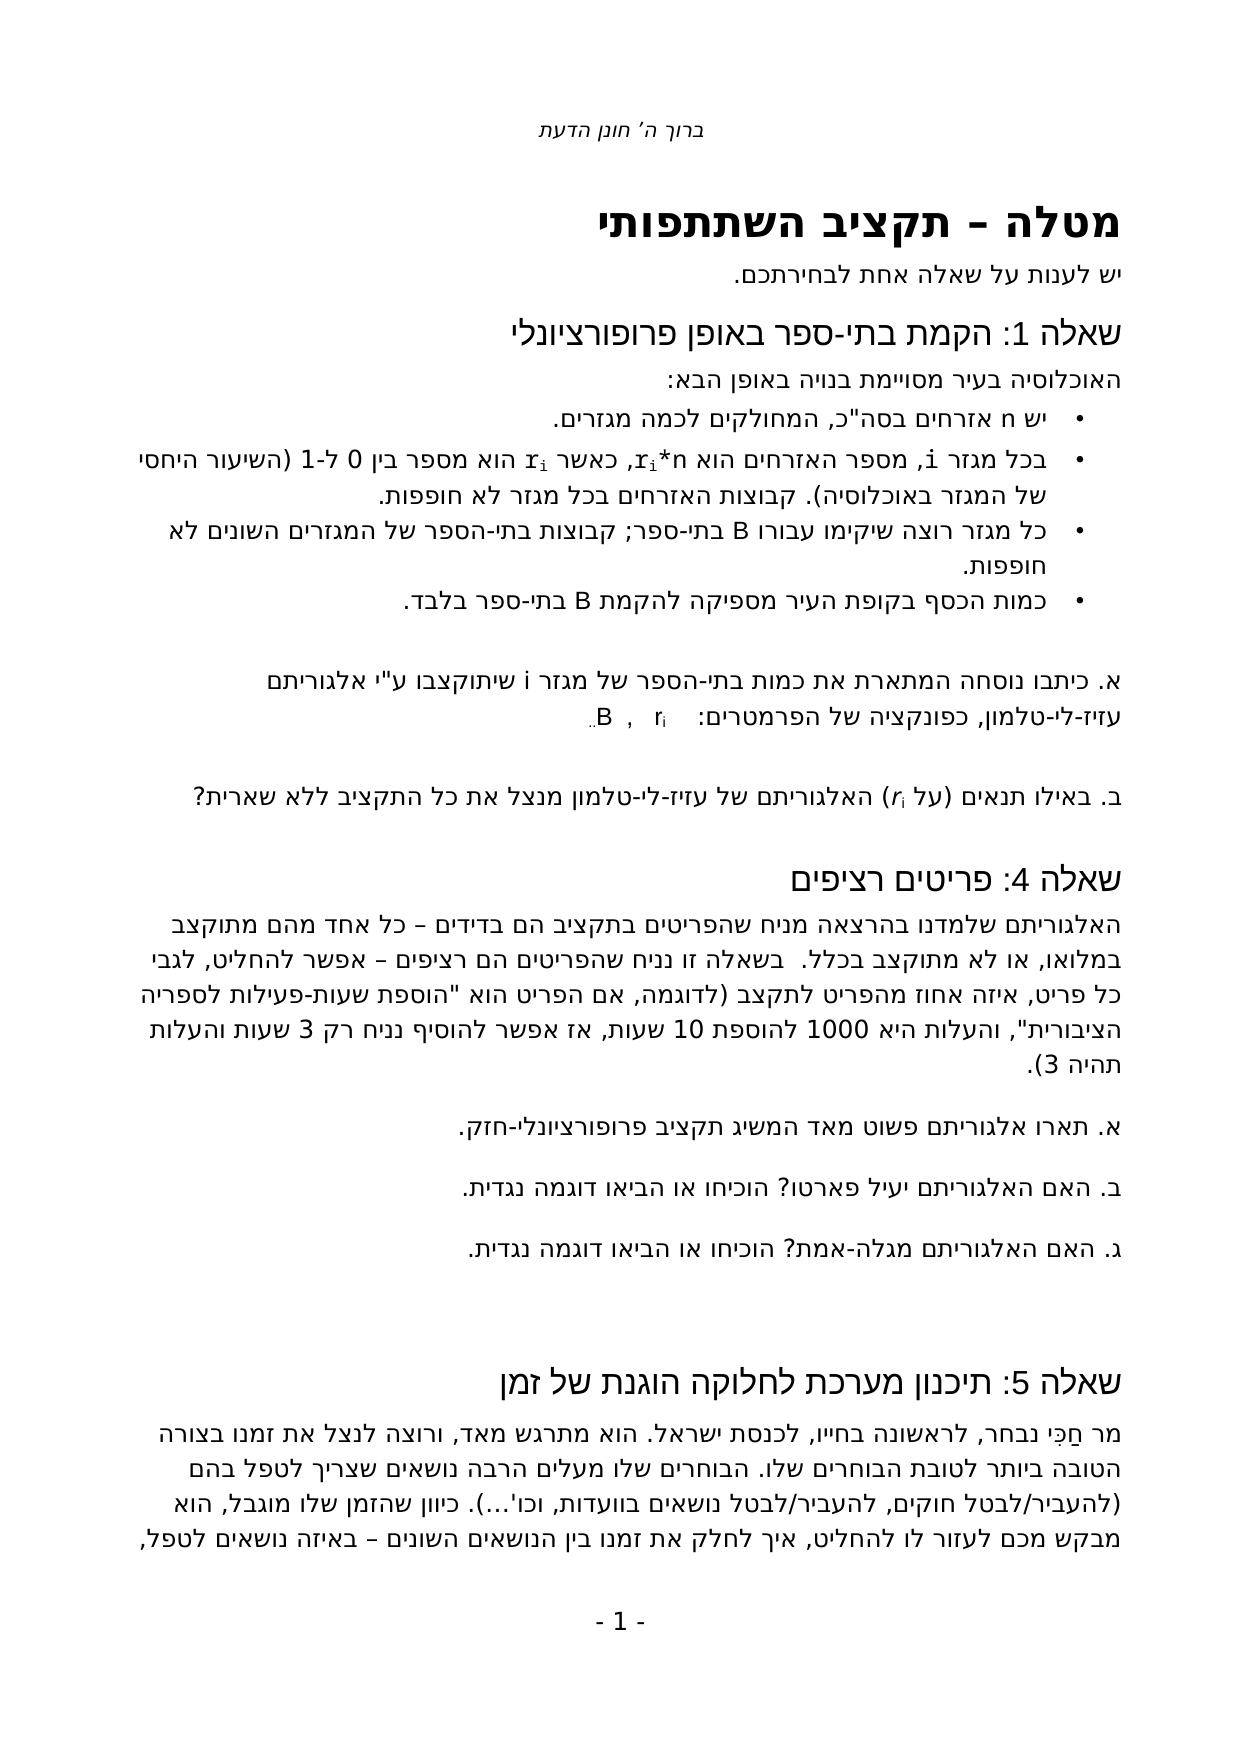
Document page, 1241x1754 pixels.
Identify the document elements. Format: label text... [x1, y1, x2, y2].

text מר חַכִּי נבחר, לראשונה בחייו, לכנסת ישראל. הוא מתרגש מאד, ורוצה לנצל את זמנו בצורה הטובה ביותר לטובת הבוחרים שלו. הבוחרים שלו מעלים הרבה נושאים שצריך לטפל בהם (להעביר/לבטל חוקים, להעביר/לבטל נושאים בוועדות, וכו'…). כיוון שהזמן שלו מוגבל, הוא מבקש מכם לעזור לו להחליט, איך לחלק את זמנו בין הנושאים השונים – באיזה נושאים לטפל, [118, 1420, 1122, 1554]
subtitle שאלה 5: תיכנון מערכת לחלוקה הוגנת של זמן [118, 1363, 1122, 1402]
text יש לענות על שאלה אחת לבחירתכם. [118, 260, 1122, 289]
text האלגוריתם שלמדנו בהרצאה מניח שהפריטים בתקציב הם בדידים – כל אחד מהם מתוקצב במלואו, או לא מתוקצב בכלל. בשאלה זו נניח שהפריטים הם רציפים – אפשר להחליט, לגבי כל פריט, איזה אחוז מהפריט לתקצב (לדוגמה, אם הפריט הוא "הוספת שעות-פעילות לספריה הציבורית", והעלות היא 1000 להוספת 10 שעות, אז אפשר להוסיף נניח רק 3 שעות והעלות תהיה 3). [118, 910, 1122, 1079]
list יש n אזרחים בסה"כ, המחולקים לכמה מגזרים. [118, 400, 1084, 434]
subtitle שאלה 1: הקמת בתי-ספר באופן פרופורציונלי [118, 314, 1122, 353]
text ב. באילו תנאים (על ri) האלגוריתם של עזיז-לי-טלמון מנצל את כל התקציב ללא שארית? [118, 778, 1122, 812]
text ג. האם האלגוריתם מגלה-אמת? הוכיחו או הביאו דוגמה נגדית. [118, 1235, 1122, 1264]
list כמות הכסף בקופת העיר מספיקה להקמת B בתי-ספר בלבד. [118, 586, 1084, 616]
text ב. האם האלגוריתם יעיל פארטו? הוכיחו או הביאו דוגמה נגדית. [118, 1173, 1122, 1202]
text האוכלוסיה בעיר מסויימת בנויה באופן הבא: [118, 365, 1122, 394]
list בכל מגזר i, מספר האזרחים הוא ri*n, כאשר ri הוא מספר בין 0 ל-1 (השיעור היחסי של המגזר באוכלוסיה). קבוצות האזרחים בכל מגזר לא חופפות. [118, 441, 1084, 510]
list כל מגזר רוצה שיקימו עבורו B בתי-ספר; קבוצות בתי-הספר של המגזרים השונים לא חופפות. [118, 516, 1084, 581]
subtitle מטלה – תקציב השתתפותי [118, 197, 1122, 248]
subtitle שאלה 4: פריטים רציפים [118, 860, 1122, 898]
text א. תארו אלגוריתם פשוט מאד המשיג תקציב פרופורציונלי-חזק. [118, 1112, 1122, 1141]
text א. כיתבו נוסחה המתארת את כמות בתי-הספר של מגזר i שיתוקצבו ע"י אלגוריתם עזיז-לי-טלמון, כפונקציה של הפרמטרים: B , ri.. [118, 662, 1122, 732]
